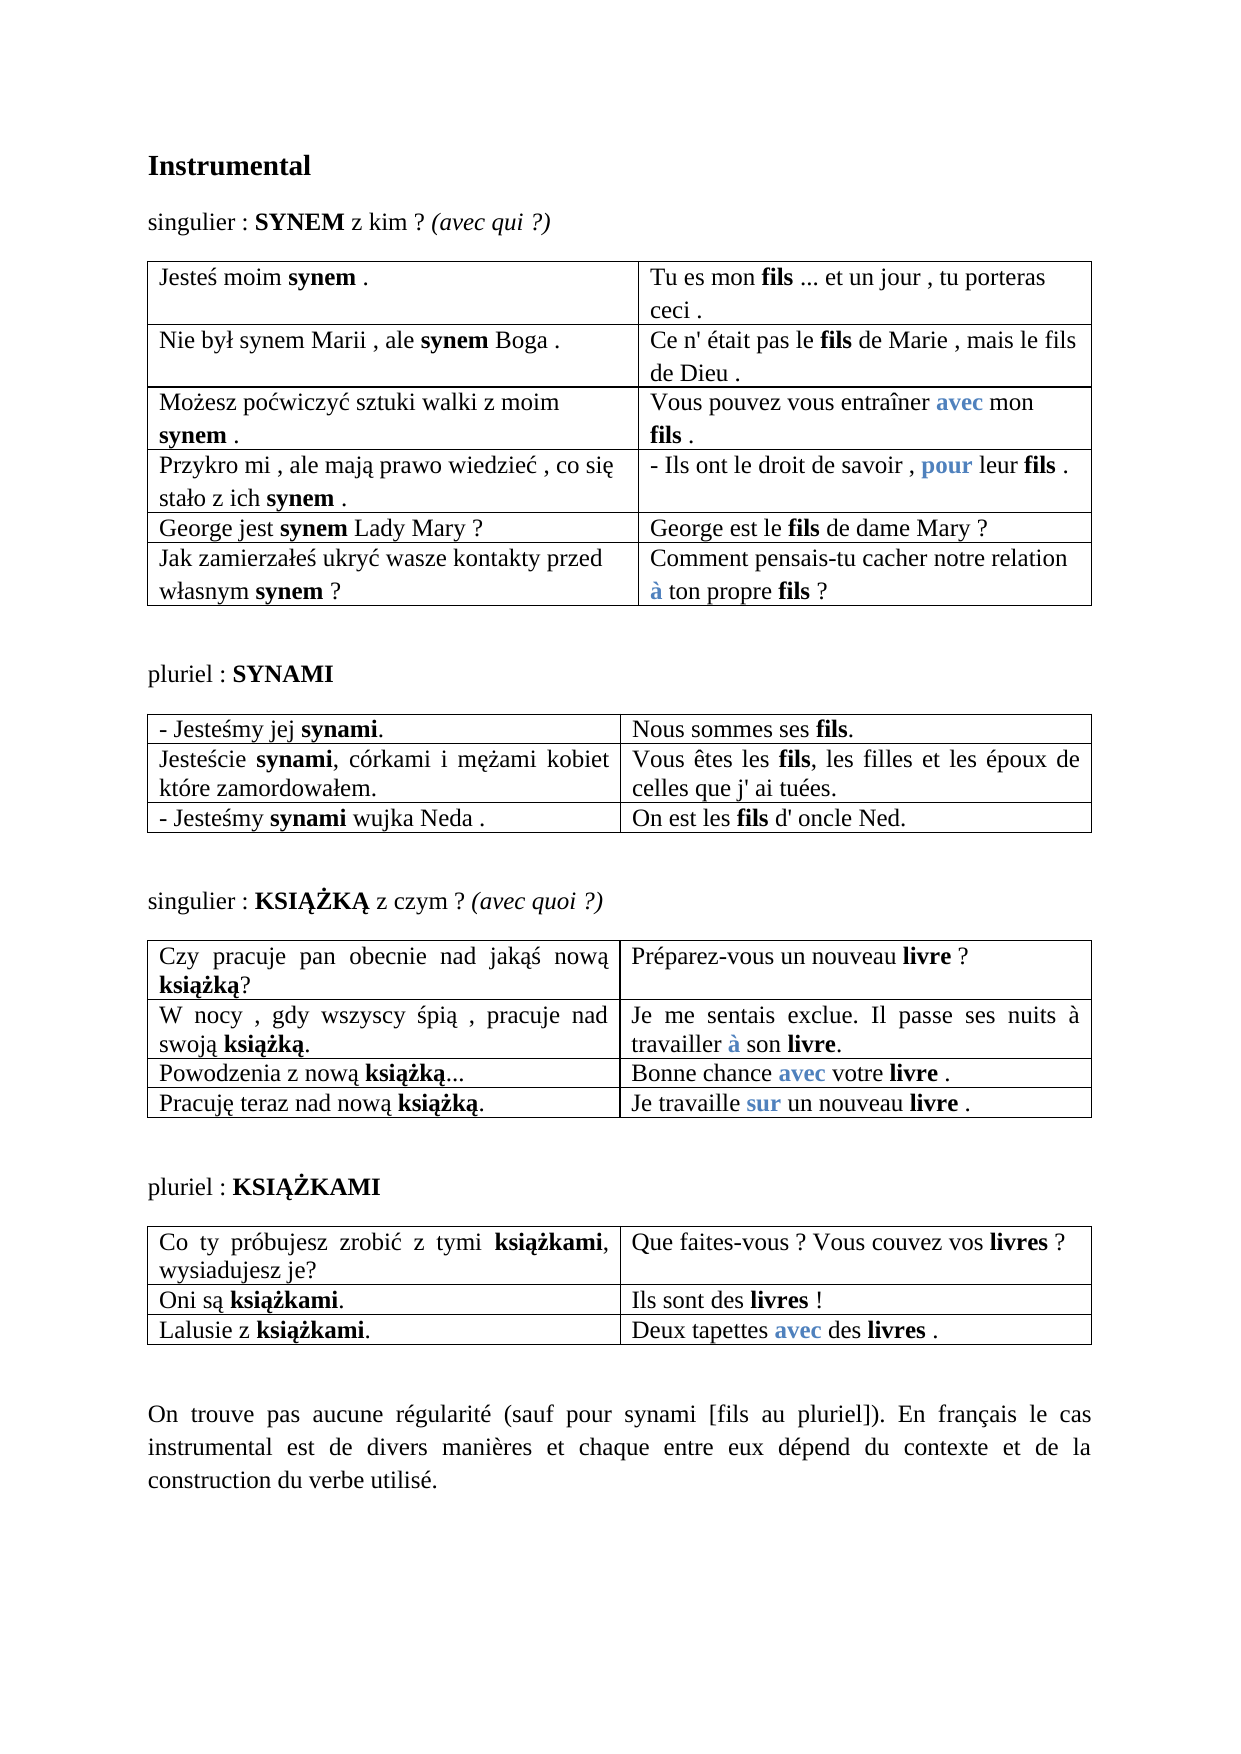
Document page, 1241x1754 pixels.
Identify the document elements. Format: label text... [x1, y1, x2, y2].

text singulier : SYNEM z kim ? (avec qui ?) [148, 207, 1093, 236]
table_cell Ils sont des livres ! [621, 1285, 1091, 1314]
table_header Nous sommes ses fils. [621, 715, 1091, 743]
table_header Tu es mon fils ... et un jour , tu porteras ceci . [639, 262, 1091, 324]
table_header Co ty próbujesz zrobić z tymi książkami, wysiadujesz je? [148, 1227, 620, 1284]
table_cell Bonne chance avec votre livre . [621, 1059, 1091, 1087]
table_header Jesteś moim synem . [148, 262, 638, 324]
table_cell Jesteście synami, córkami i mężami kobiet które zamordowałem. [148, 744, 620, 802]
table_cell W nocy , gdy wszyscy śpią , pracuje nad swoją książką. [148, 1000, 619, 1057]
table_cell Pracuję teraz nad nową książką. [148, 1088, 619, 1117]
table_cell Comment pensais-tu cacher notre relation à ton propre fils ? [639, 543, 1091, 605]
text pluriel : KSIĄŻKAMI [148, 1172, 1093, 1201]
table_cell Je me sentais exclue. Il passe ses nuits à travailler à son livre. [621, 1000, 1091, 1057]
table_header Que faites-vous ? Vous couvez vos livres ? [621, 1227, 1091, 1284]
table_cell Je travaille sur un nouveau livre . [621, 1088, 1091, 1117]
table_cell George est le fils de dame Mary ? [639, 513, 1091, 542]
text pluriel : SYNAMI [148, 659, 1093, 688]
table_cell - Ils ont le droit de savoir , pour leur fils . [639, 450, 1091, 512]
table_cell Vous pouvez vous entraîner avec mon fils . [639, 388, 1091, 449]
table_cell George jest synem Lady Mary ? [148, 513, 638, 542]
table_cell Vous êtes les fils, les filles et les époux de celles que j' ai tuées. [621, 744, 1091, 802]
table_cell Jak zamierzałeś ukryć wasze kontakty przed własnym synem ? [148, 543, 638, 605]
table_cell On est les fils d' oncle Ned. [621, 803, 1091, 832]
table_header - Jesteśmy jej synami. [148, 715, 620, 743]
table_header Czy pracuje pan obecnie nad jakąś nową książką? [148, 941, 619, 999]
table_cell Oni są książkami. [148, 1285, 620, 1314]
table_cell Możesz poćwiczyć sztuki walki z moim synem . [148, 388, 638, 449]
table_cell Ce n' était pas le fils de Marie , mais le fils de Dieu . [639, 325, 1091, 386]
table_cell - Jesteśmy synami wujka Neda . [148, 803, 620, 832]
table_header Préparez-vous un nouveau livre ? [621, 941, 1091, 999]
table_cell Powodzenia z nową książką... [148, 1059, 619, 1087]
table_cell Lalusie z książkami. [148, 1315, 620, 1344]
text Instrumental [148, 148, 1093, 181]
text singulier : KSIĄŻKĄ z czym ? (avec quoi ?) [148, 886, 1093, 915]
text On trouve pas aucune régularité (sauf pour synami [fils au pluriel]). En français le cas instrumental est de divers manières et chaque entre eux dépend du contexte et de la construction du verbe utilisé. [148, 1399, 1093, 1493]
table_cell Deux tapettes avec des livres . [621, 1315, 1091, 1344]
table_cell Przykro mi , ale mają prawo wiedzieć , co się stało z ich synem . [148, 450, 638, 512]
table_cell Nie był synem Marii , ale synem Boga . [148, 325, 638, 386]
